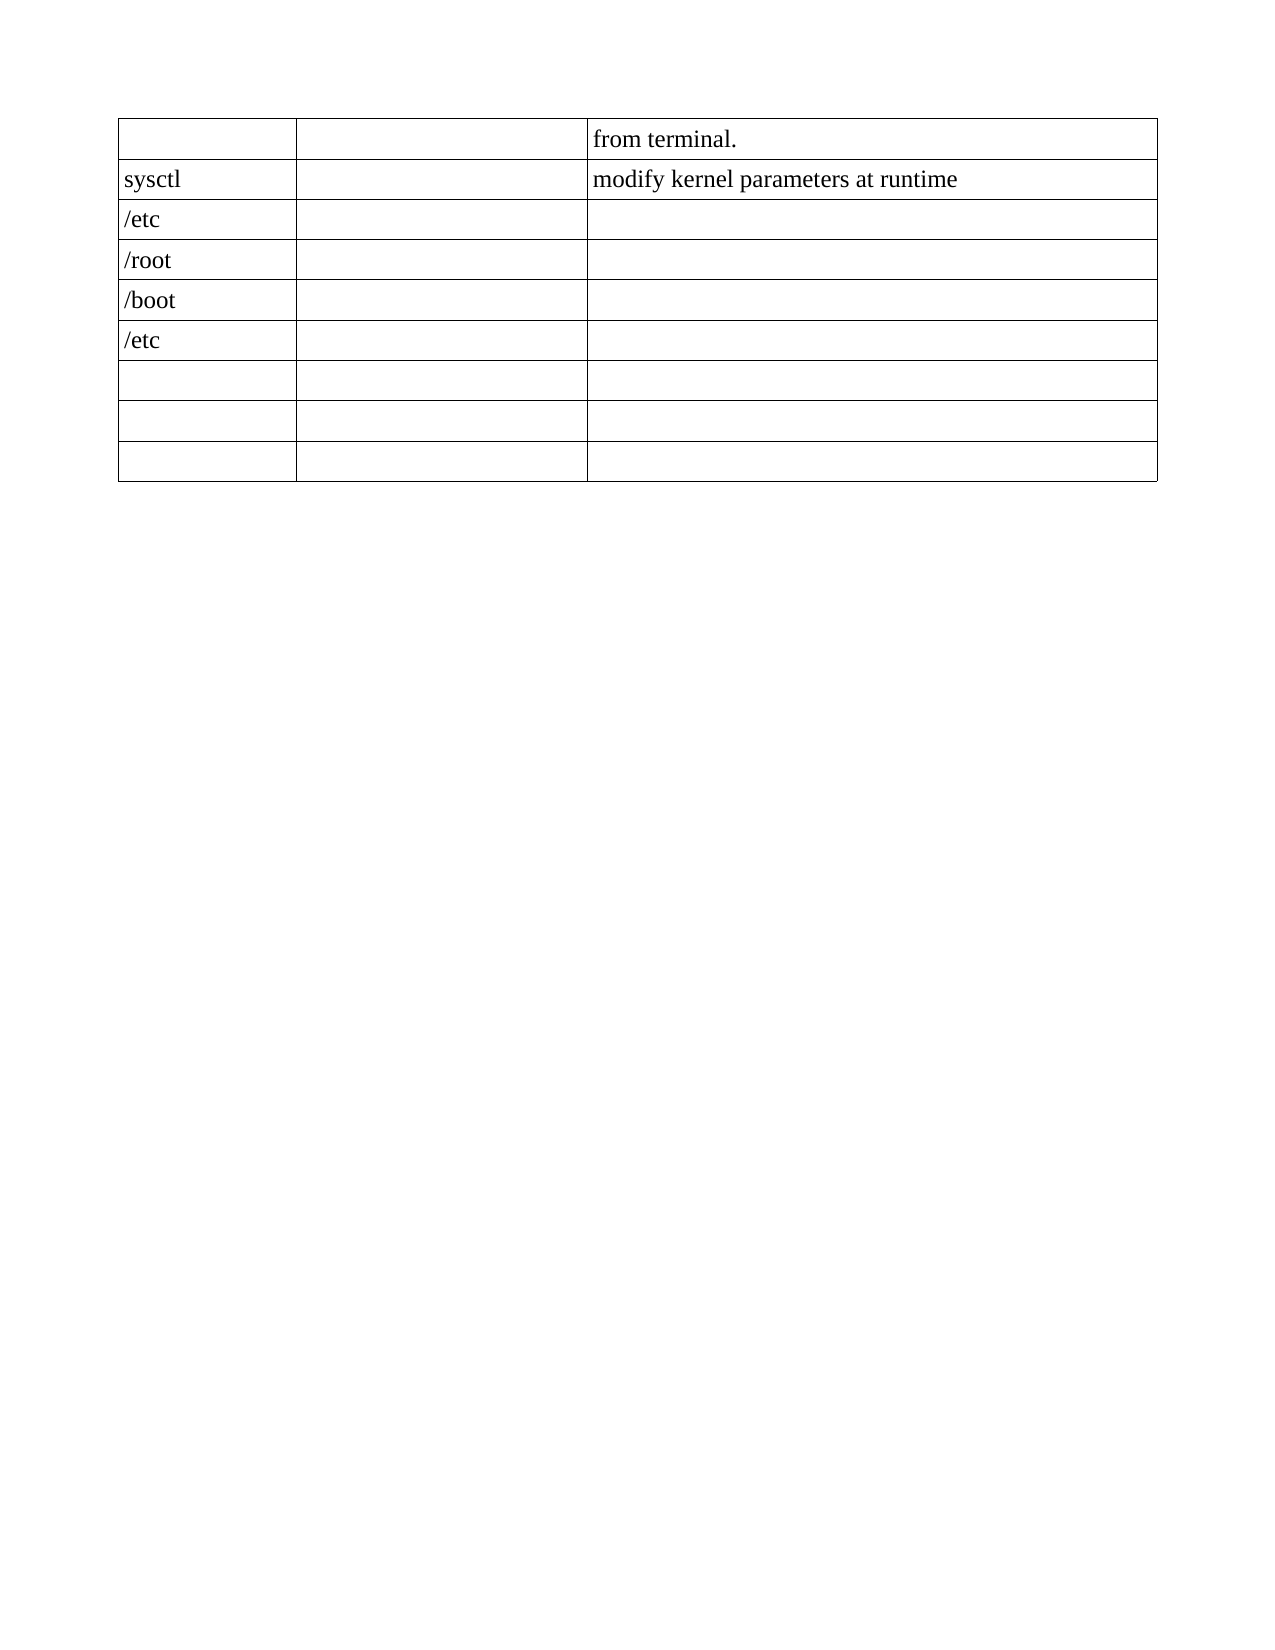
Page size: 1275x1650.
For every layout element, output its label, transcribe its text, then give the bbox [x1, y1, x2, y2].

table_cell [297, 361, 587, 400]
table_cell [588, 240, 1157, 279]
table_cell [119, 401, 296, 441]
table_cell /etc [119, 200, 296, 239]
table_cell [297, 240, 587, 279]
table_cell [119, 119, 296, 158]
table_cell /boot [119, 280, 296, 320]
table_cell [297, 280, 587, 320]
table_cell /etc [119, 321, 296, 360]
table_cell [297, 321, 587, 360]
table_cell modify kernel parameters at runtime [588, 160, 1157, 199]
table_cell [119, 361, 296, 400]
table_cell [588, 321, 1157, 360]
table_cell [588, 401, 1157, 441]
table_cell from terminal. [588, 119, 1157, 158]
table_cell /root [119, 240, 296, 279]
table_cell [588, 200, 1157, 239]
table_cell [297, 200, 587, 239]
table_cell [297, 160, 587, 199]
table_cell [297, 442, 587, 481]
table_cell sysctl [119, 160, 296, 199]
table_cell [588, 442, 1157, 481]
table_cell [297, 119, 587, 158]
table_cell [588, 361, 1157, 400]
table_cell [119, 442, 296, 481]
table_cell [297, 401, 587, 441]
table_cell [588, 280, 1157, 320]
